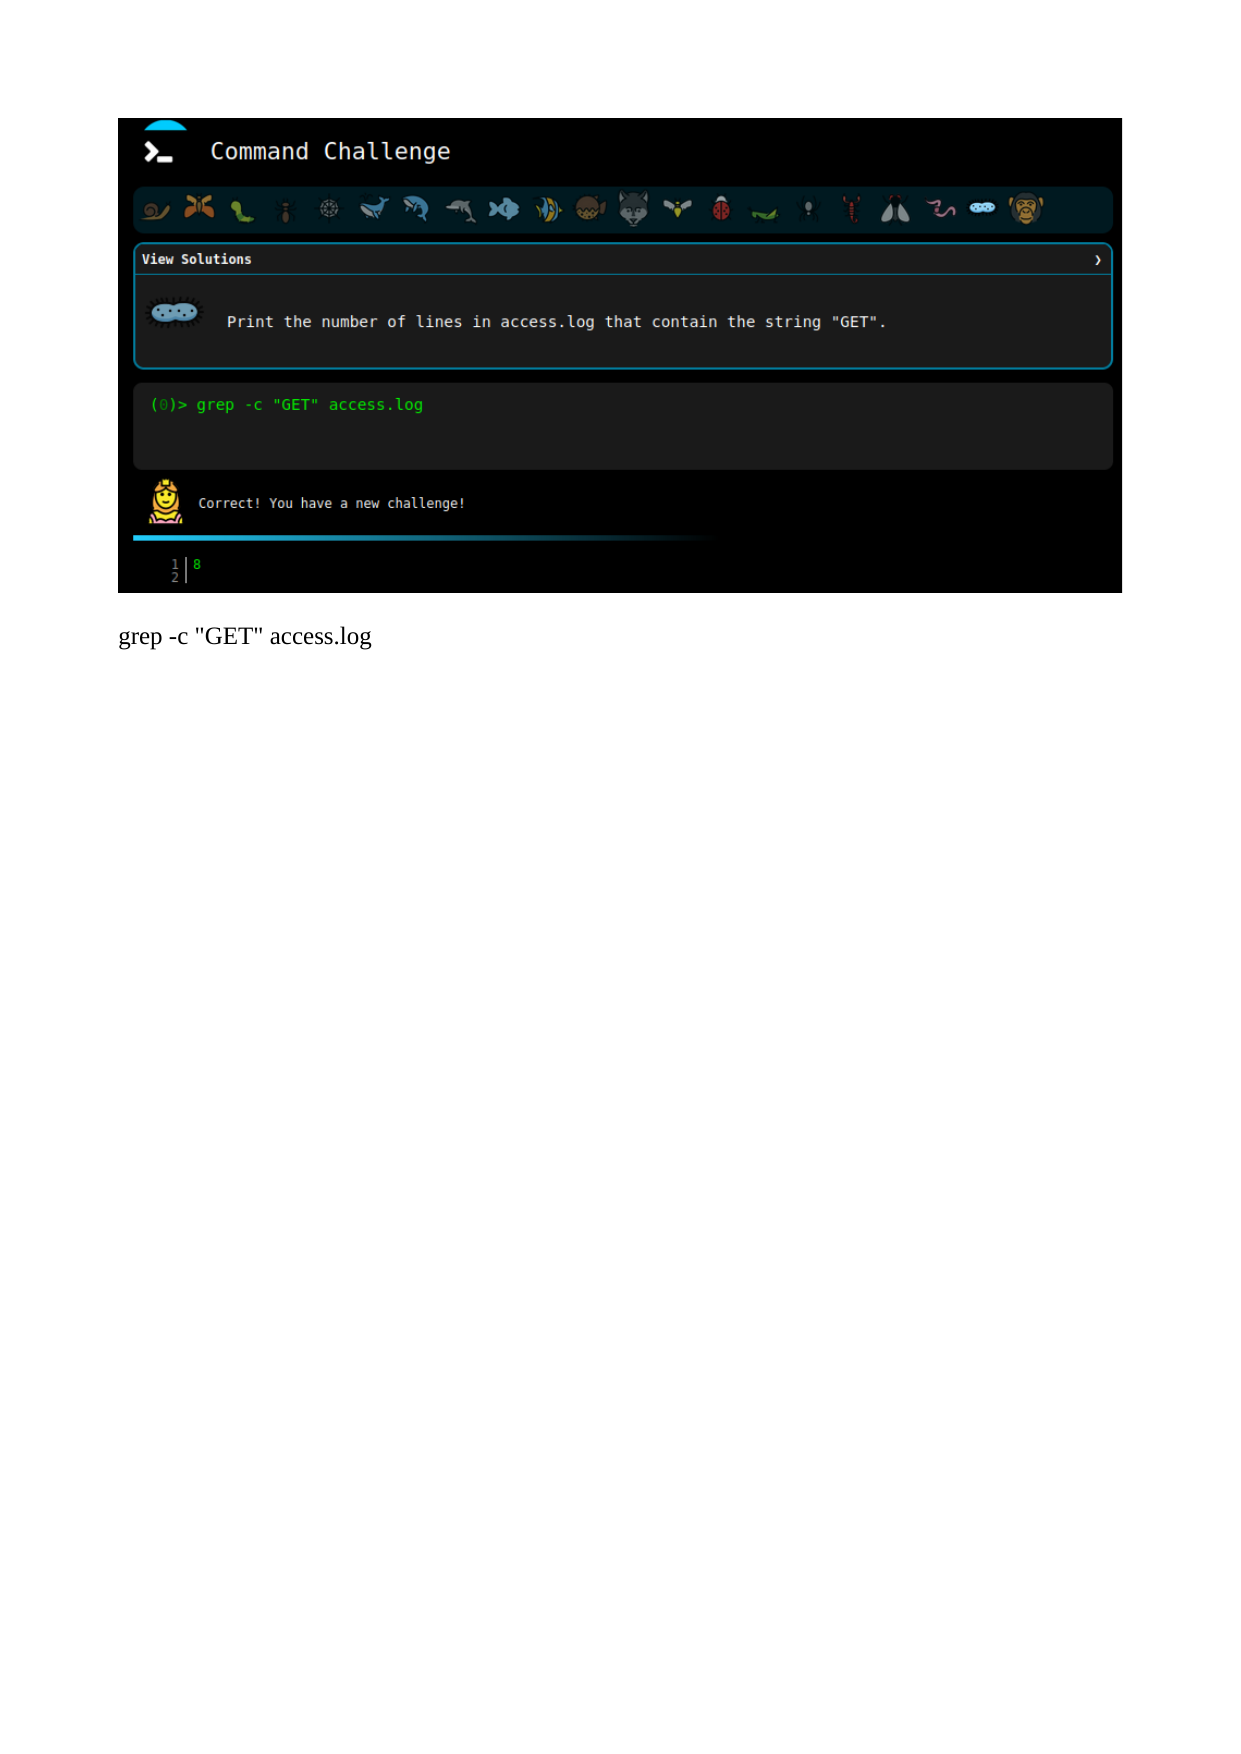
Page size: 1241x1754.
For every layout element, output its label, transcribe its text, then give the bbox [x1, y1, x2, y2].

picture [118, 118, 1123, 593]
text grep -c "GET" access.log [118, 621, 1122, 650]
